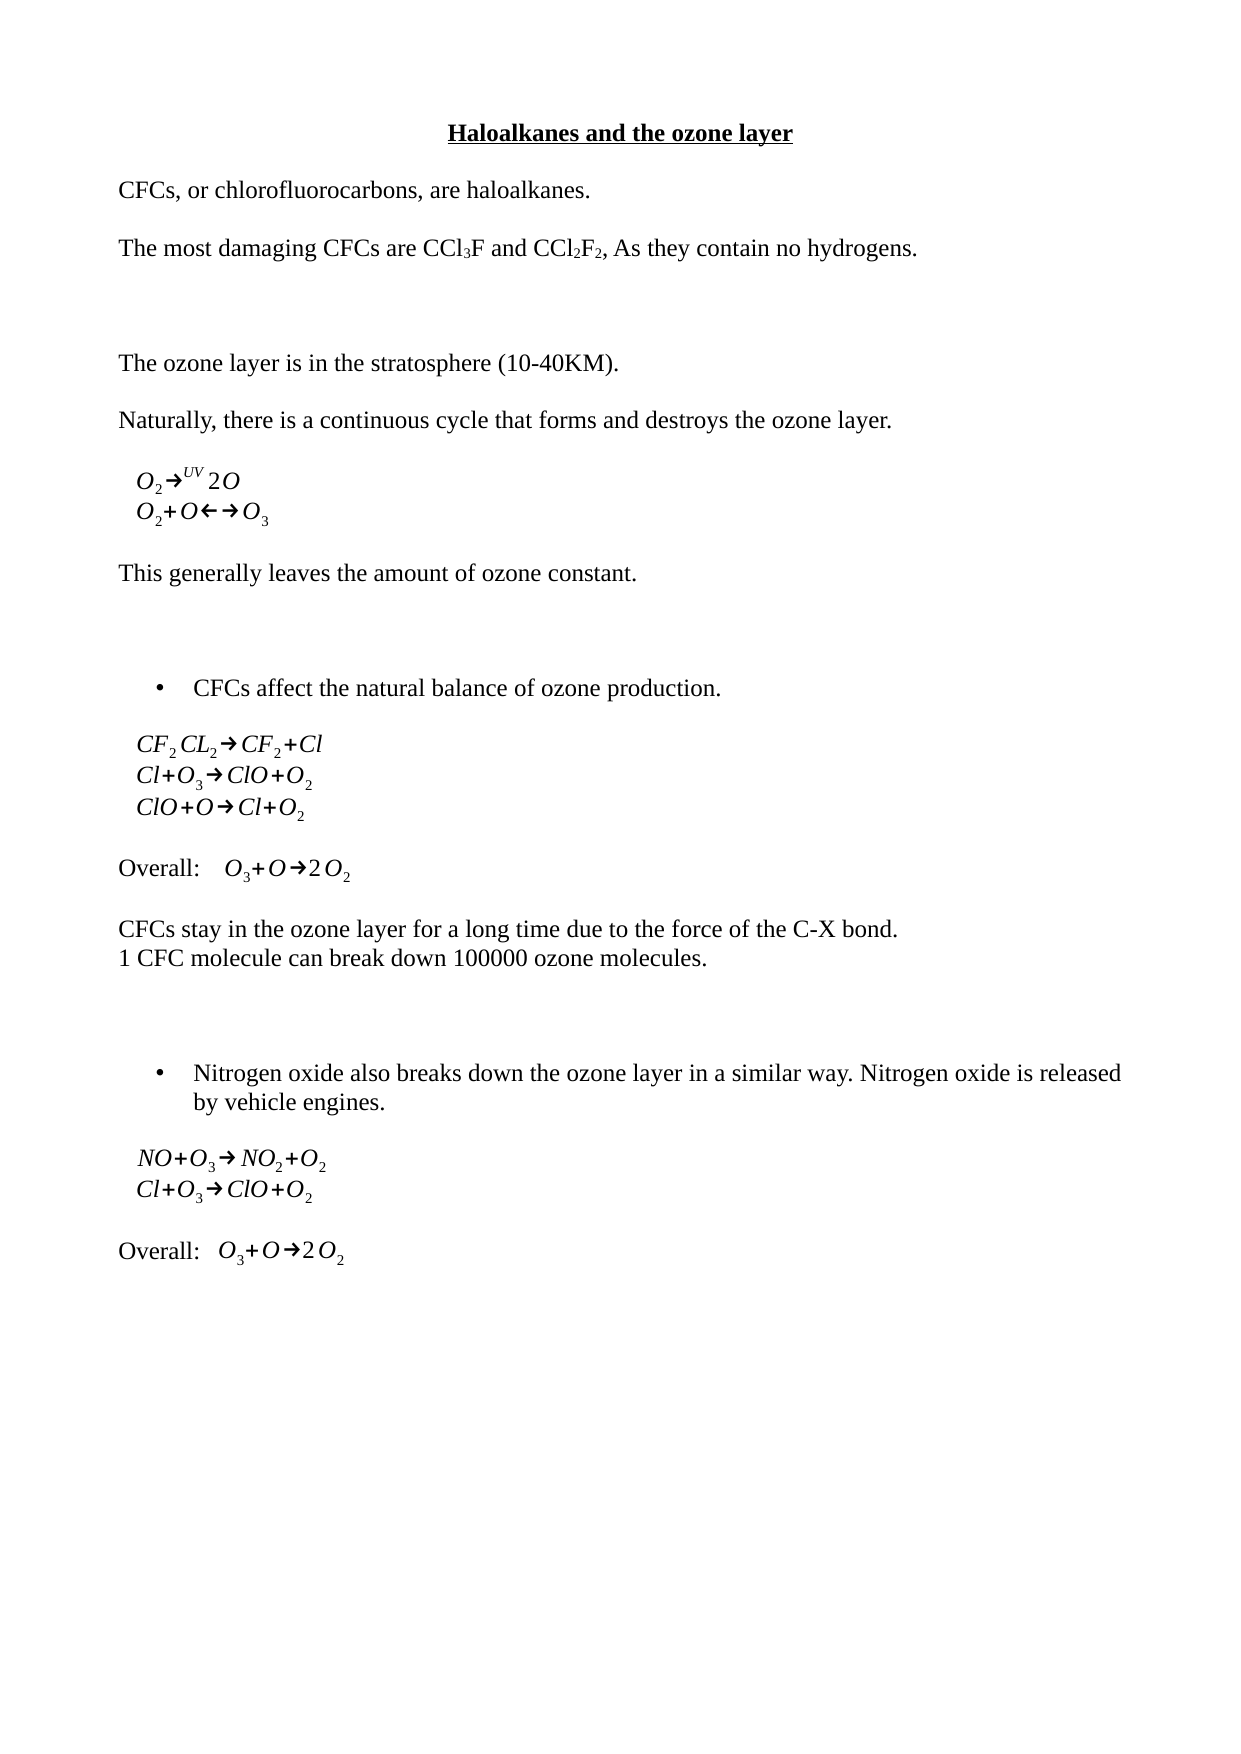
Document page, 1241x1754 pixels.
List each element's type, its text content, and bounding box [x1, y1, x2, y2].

text CFCs stay in the ozone layer for a long time due to the force of the C-X bond. [118, 914, 1122, 943]
list CFCs affect the natural balance of ozone production. [156, 673, 1122, 702]
text The most damaging CFCs are CCl3F and CCl2F2, As they contain no hydrogens. [118, 233, 1122, 262]
text Overall: [118, 1236, 1122, 1268]
text CFCs, or chlorofluorocarbons, are haloalkanes. [118, 176, 1122, 204]
text Haloalkanes and the ozone layer [118, 118, 1122, 147]
text Naturally, there is a continuous cycle that forms and destroys the ozone layer. [118, 406, 1122, 434]
text This generally leaves the amount of ozone constant. [118, 558, 1122, 587]
text The ozone layer is in the stratosphere (10-40KM). [118, 348, 1122, 377]
text 1 CFC molecule can break down 100000 ozone molecules. [118, 943, 1122, 972]
text Overall: [118, 853, 1122, 886]
list Nitrogen oxide also breaks down the ozone layer in a similar way. Nitrogen oxide is released by vehicle engines. [156, 1058, 1122, 1116]
